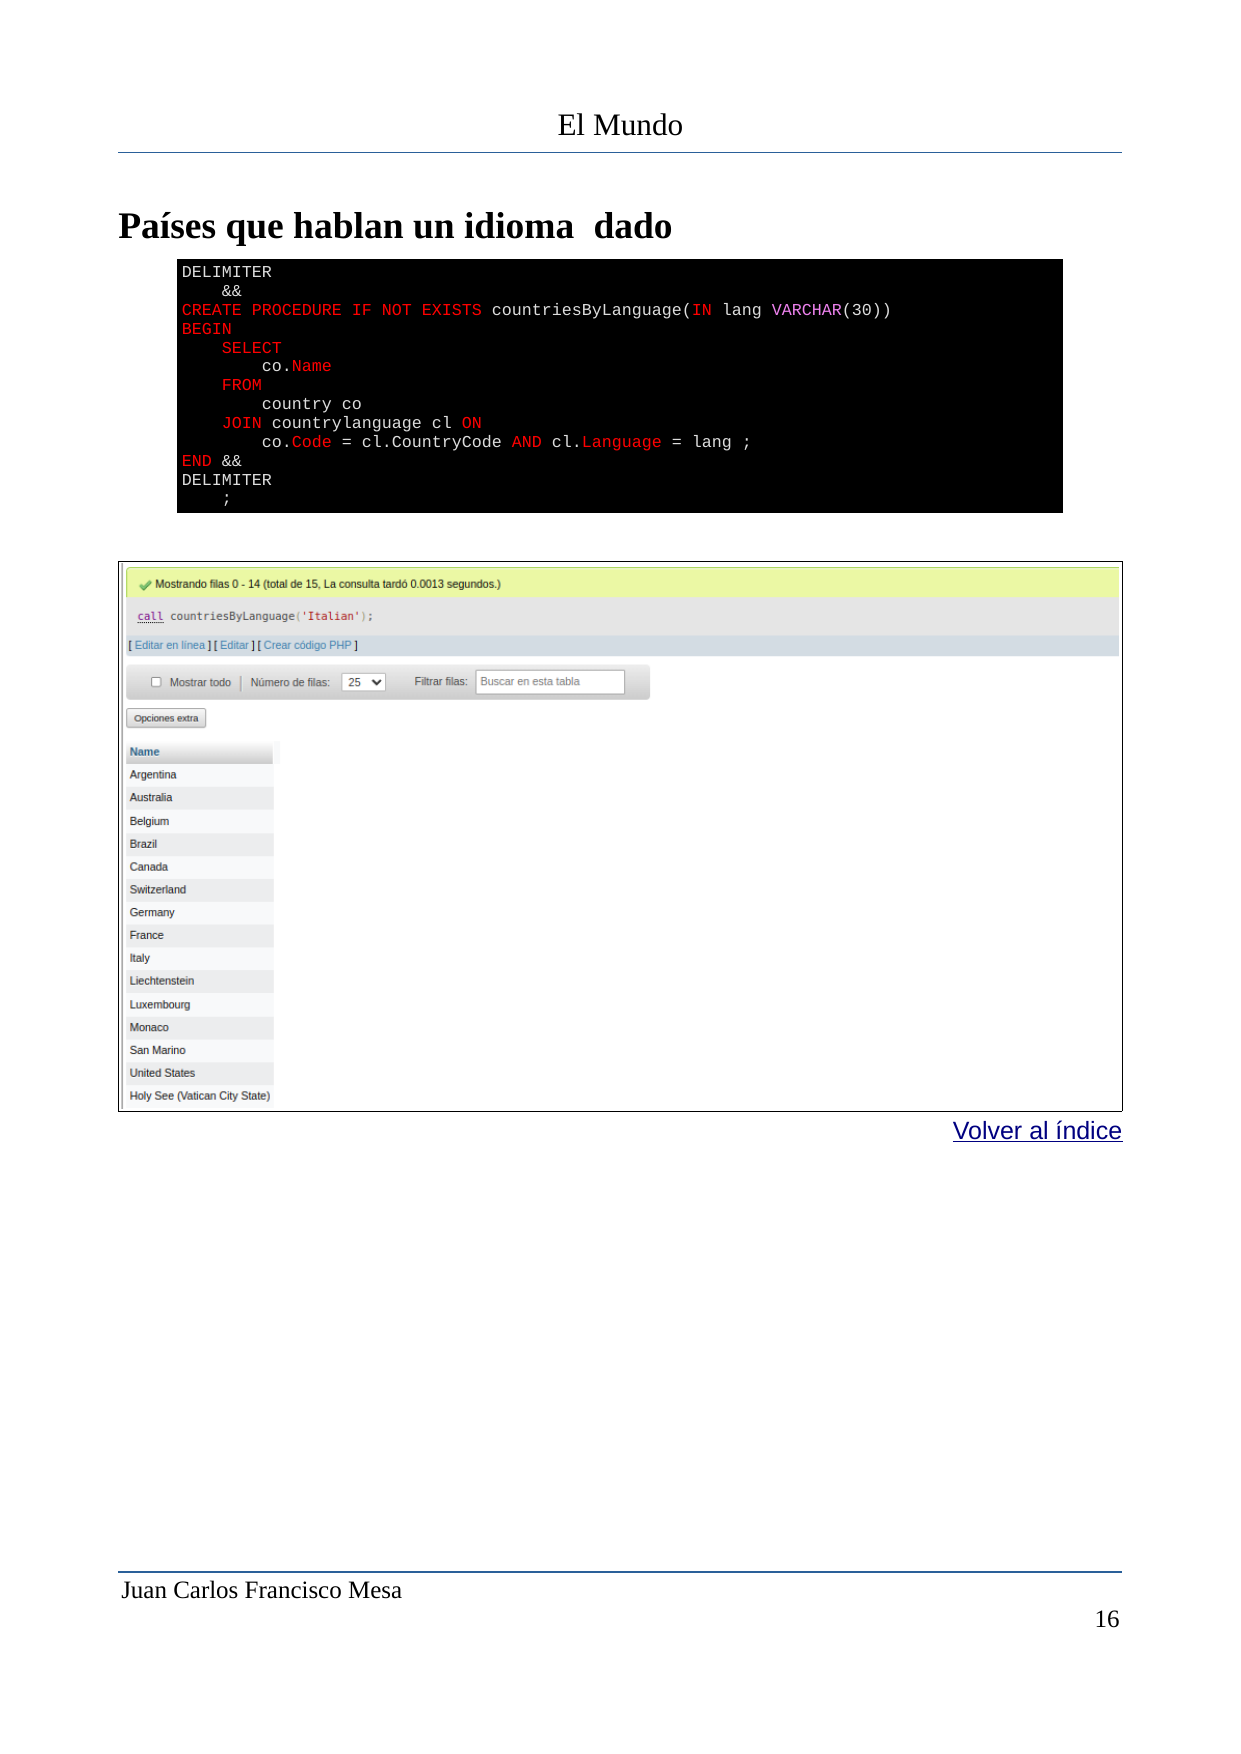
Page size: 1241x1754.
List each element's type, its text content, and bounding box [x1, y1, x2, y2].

text co.Code = cl.CountryCode AND cl.Language = lang ; [179, 429, 1062, 448]
picture [121, 563, 1119, 1109]
text co.Name [179, 353, 1062, 372]
text country co [179, 391, 1062, 410]
text SELECT [179, 335, 1062, 353]
text DELIMITER [179, 261, 1062, 278]
text [119, 562, 1122, 1111]
text BEGIN [179, 316, 1062, 335]
text CREATE PROCEDURE IF NOT EXISTS countriesByLanguage(IN lang VARCHAR(30)) [179, 297, 1062, 316]
text END && [179, 448, 1062, 467]
text FROM [179, 372, 1062, 391]
subtitle Países que hablan un idioma dado [118, 204, 1122, 247]
text Volver al índice [118, 1112, 1122, 1144]
text ; [179, 486, 1062, 512]
text && [179, 278, 1062, 297]
text DELIMITER [179, 467, 1062, 486]
text JOIN countrylanguage cl ON [179, 410, 1062, 429]
